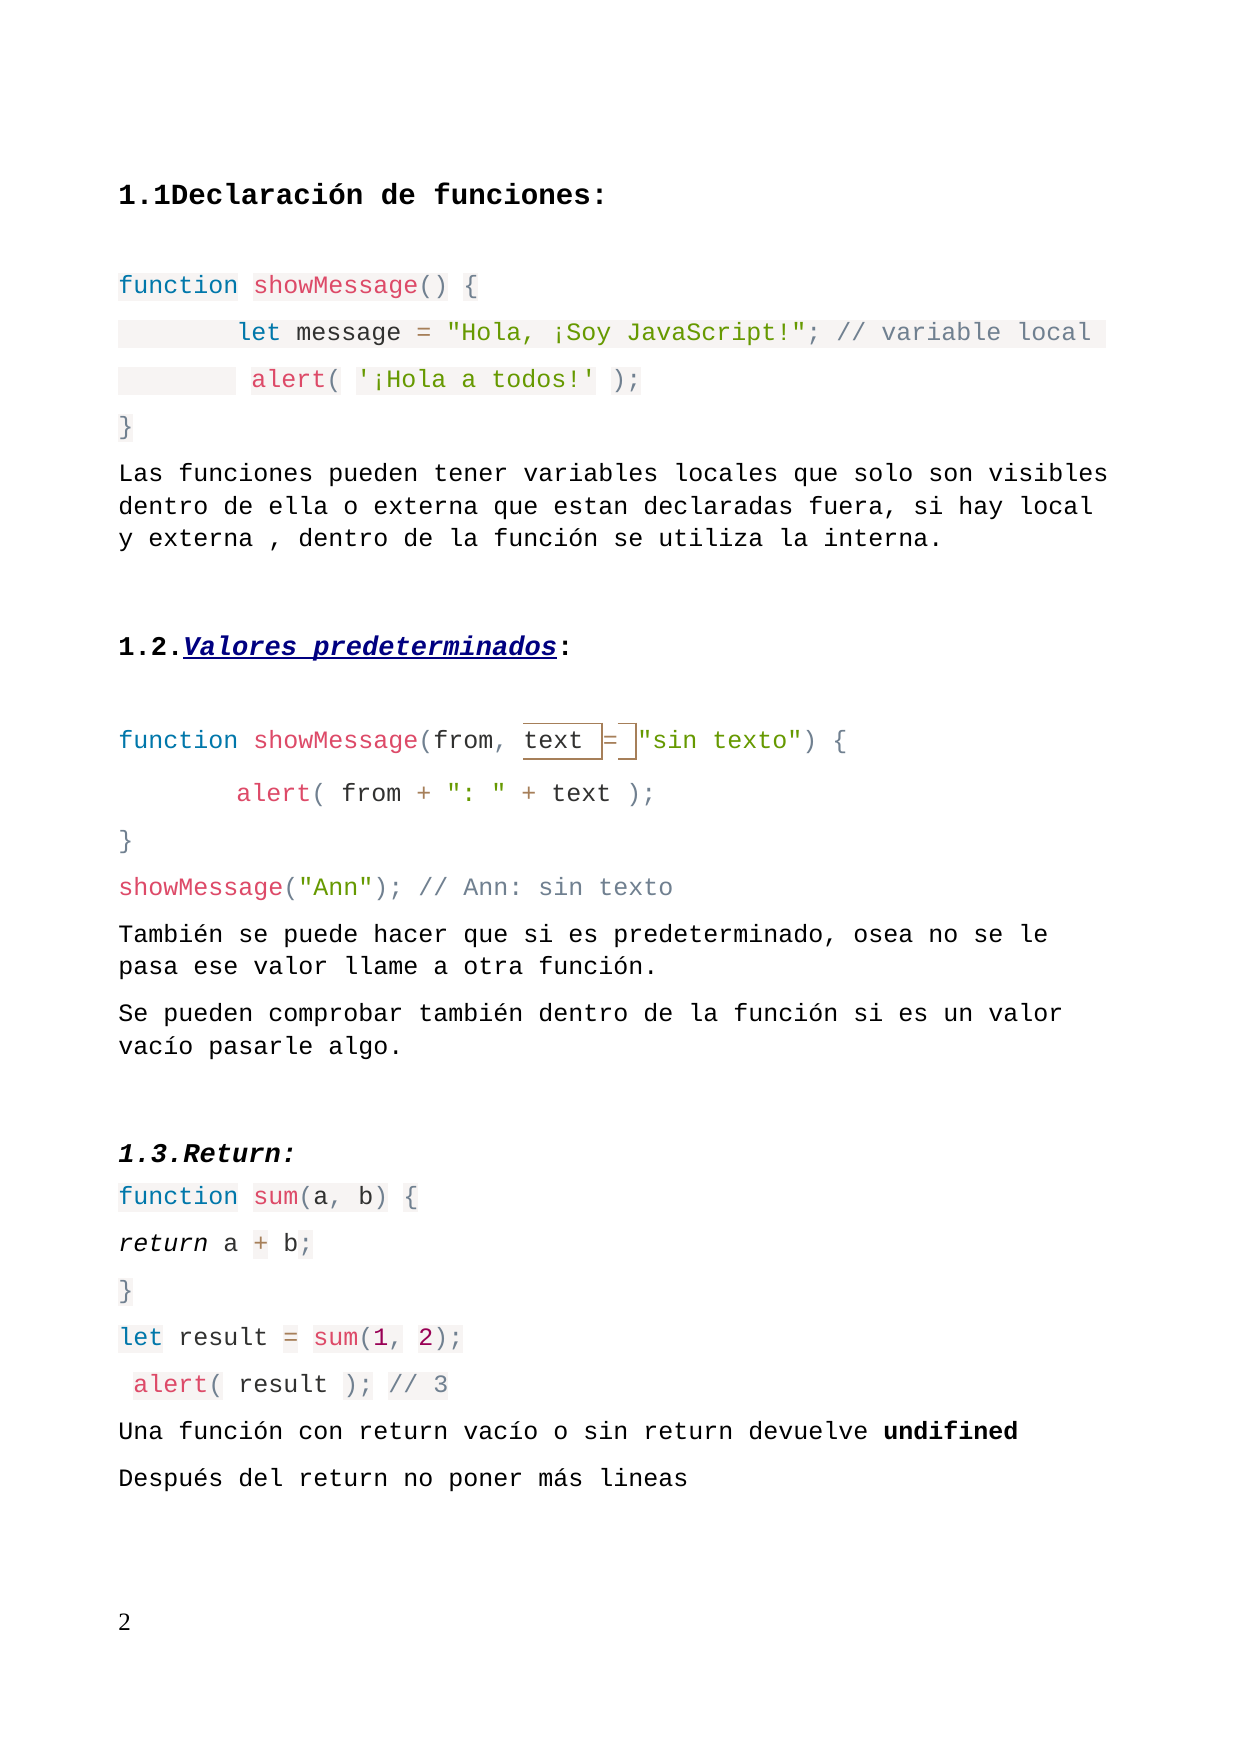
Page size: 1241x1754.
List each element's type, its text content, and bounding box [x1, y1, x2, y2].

text Después del return no poner más lineas [118, 1466, 1122, 1494]
text showMessage("Ann"); // Ann: sin texto [118, 874, 1122, 903]
text } [118, 414, 1122, 442]
subtitle 1.2.Valores predeterminados: [118, 632, 1122, 663]
text = [603, 723, 635, 760]
text let message = "Hola, ¡Soy JavaScript!"; // variable local [118, 319, 1122, 348]
text Se pueden comprobar también dentro de la función si es un valor vacío pasarle algo. [118, 1001, 1122, 1062]
text Una función con return vacío o sin return devuelve undifined [118, 1419, 1122, 1447]
text alert( from + ": " + text ); [118, 780, 1122, 808]
text alert( '¡Hola a todos!' ); [118, 367, 1122, 395]
text function sum(a, b) { [118, 1183, 1122, 1212]
subtitle 1.1Declaración de funciones: [118, 180, 1122, 213]
text Las funciones pueden tener variables locales que solo son visibles dentro de ella o externa que estan declaradas fuera, si hay local y externa , dentro de la función se utiliza la interna. [118, 461, 1122, 554]
text let result = sum(1, 2); [118, 1324, 1122, 1353]
text También se puede hacer que si es predeterminado, osea no se le pasa ese valor llame a otra función. [118, 921, 1122, 982]
text } [118, 827, 1122, 856]
text alert( result ); // 3 [118, 1372, 1122, 1400]
text } [118, 1277, 1122, 1306]
text function showMessage(from, text [118, 723, 601, 760]
subtitle 1.3.Return: [118, 1140, 1122, 1171]
text "sin texto") { [637, 723, 1122, 760]
text return a + b; [118, 1230, 1122, 1259]
text function showMessage() { [118, 272, 1122, 301]
